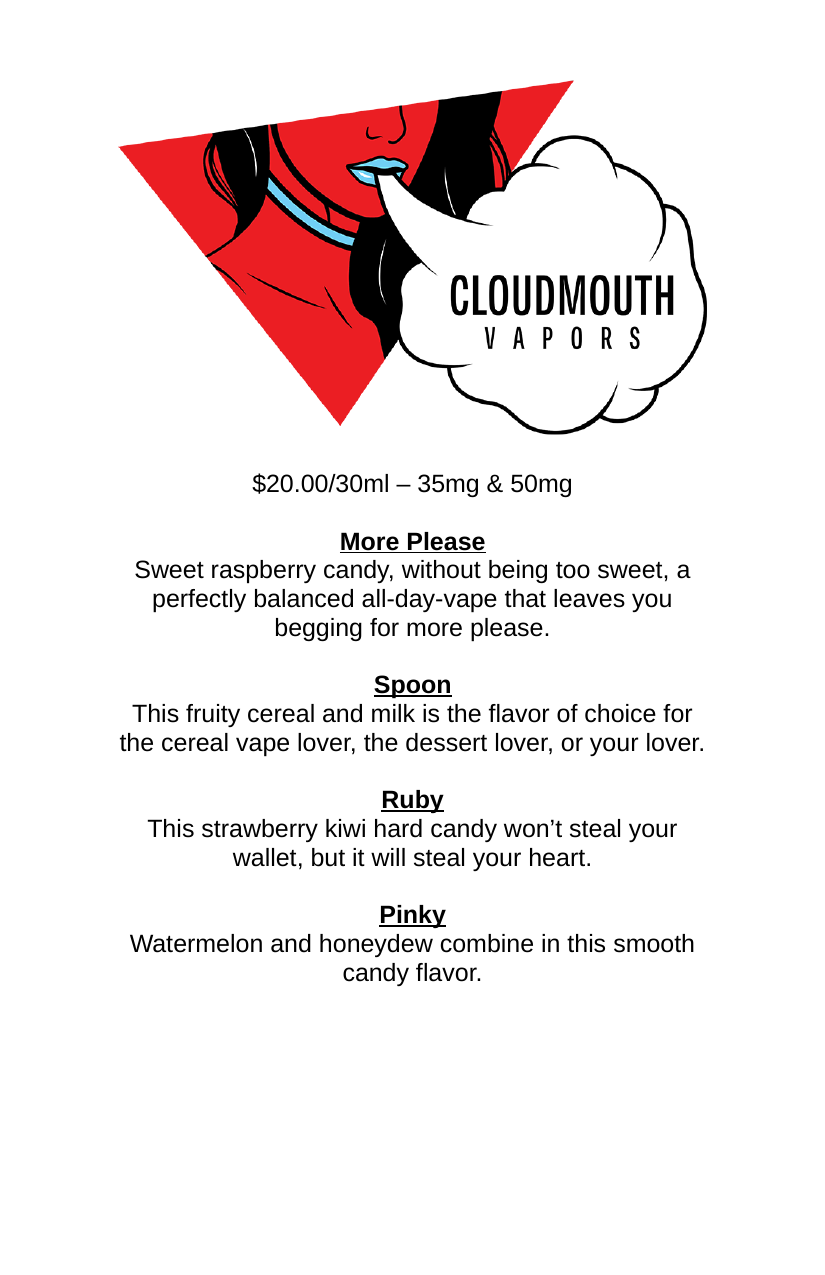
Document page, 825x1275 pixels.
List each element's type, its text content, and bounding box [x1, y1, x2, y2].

text This strawberry kiwi hard candy won’t steal your wallet, but it will steal your heart. [118, 814, 707, 872]
text Spoon [118, 670, 707, 699]
text Pinky [118, 900, 707, 929]
text $20.00/30ml – 35mg & 50mg [118, 469, 707, 498]
text More Please [118, 527, 707, 555]
text This fruity cereal and milk is the flavor of choice for the cereal vape lover, the dessert lover, or your lover. [118, 699, 707, 757]
text Ruby [118, 785, 707, 814]
text Watermelon and honeydew combine in this smooth candy flavor. [118, 929, 707, 987]
text Sweet raspberry candy, without being too sweet, a perfectly balanced all-day-vape that leaves you begging for more please. [118, 555, 707, 642]
picture [118, 66, 707, 441]
